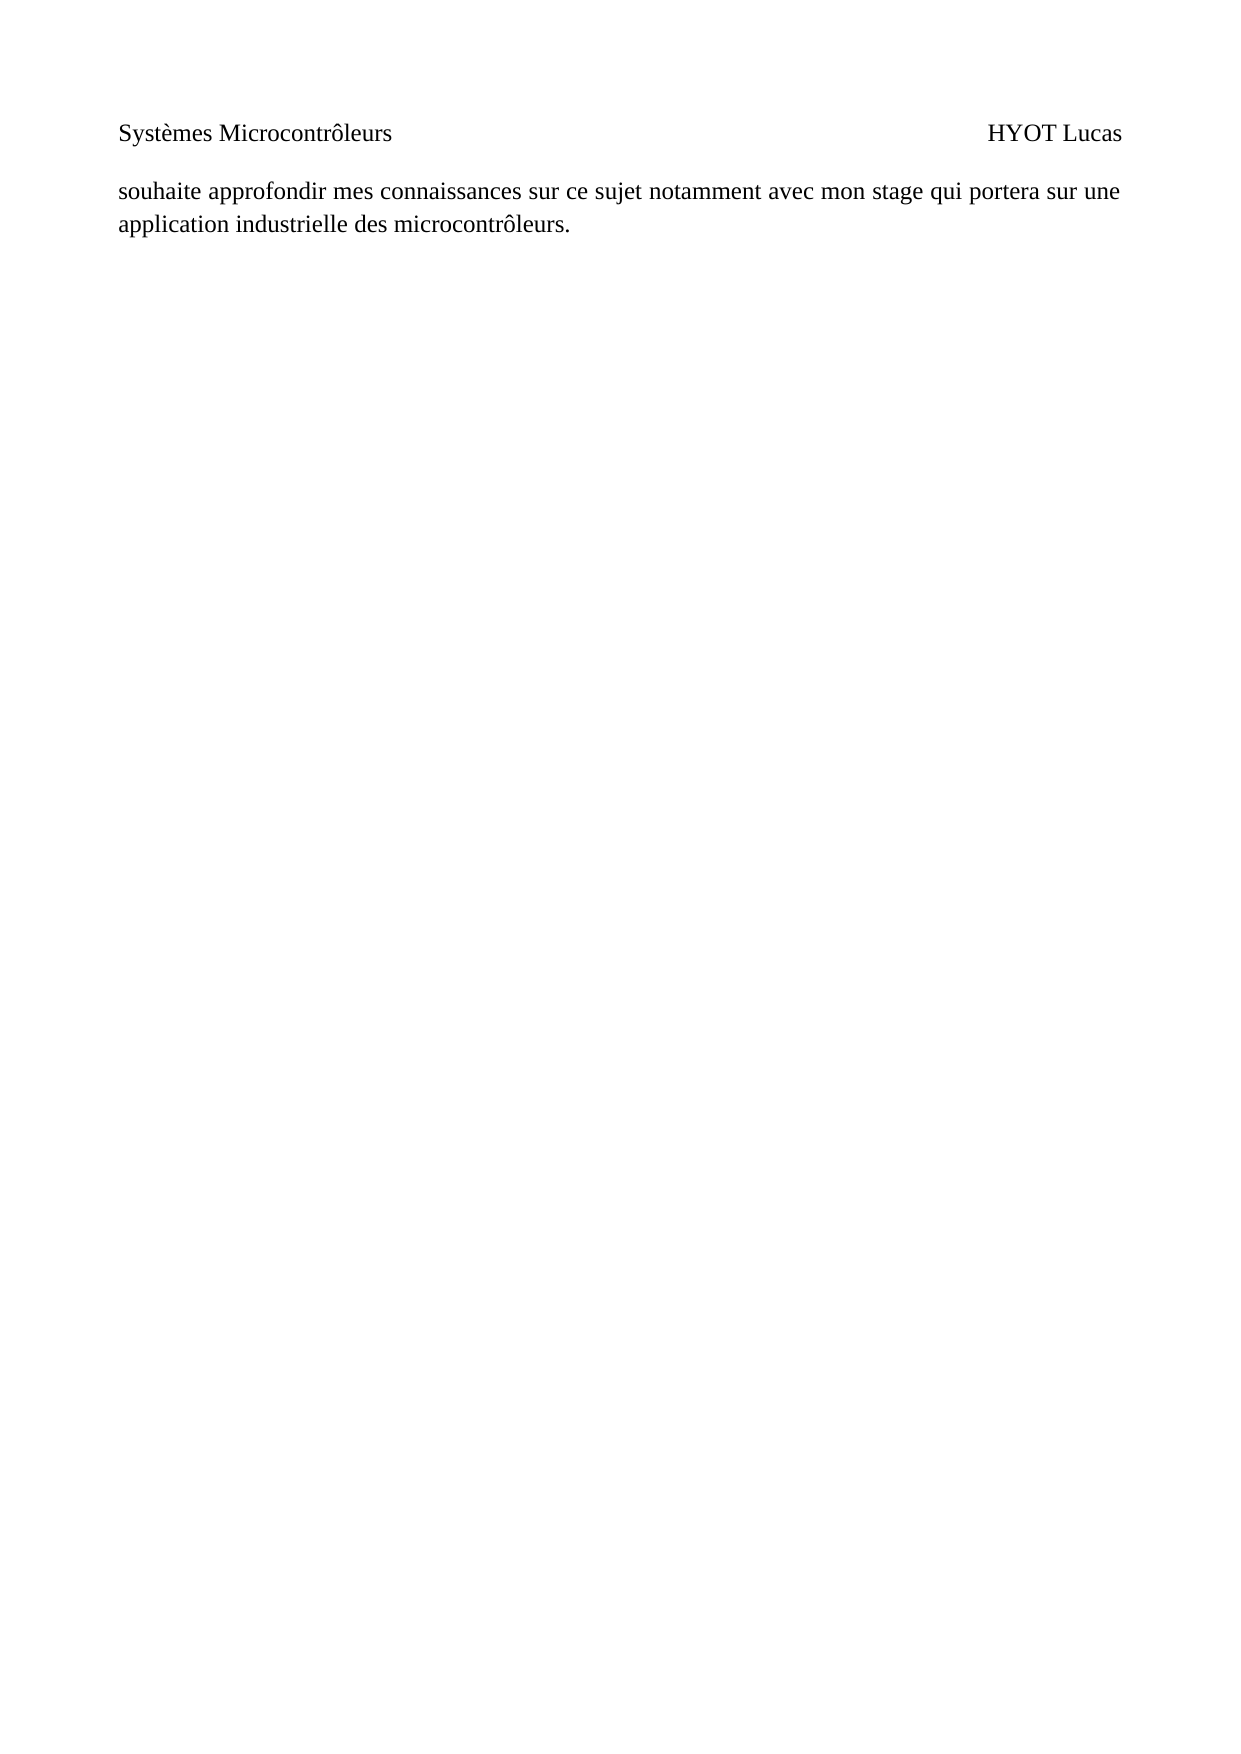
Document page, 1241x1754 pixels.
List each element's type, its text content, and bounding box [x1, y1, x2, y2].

text souhaite approfondir mes connaissances sur ce sujet notamment avec mon stage qui portera sur une application industrielle des microcontrôleurs. [118, 176, 1122, 238]
